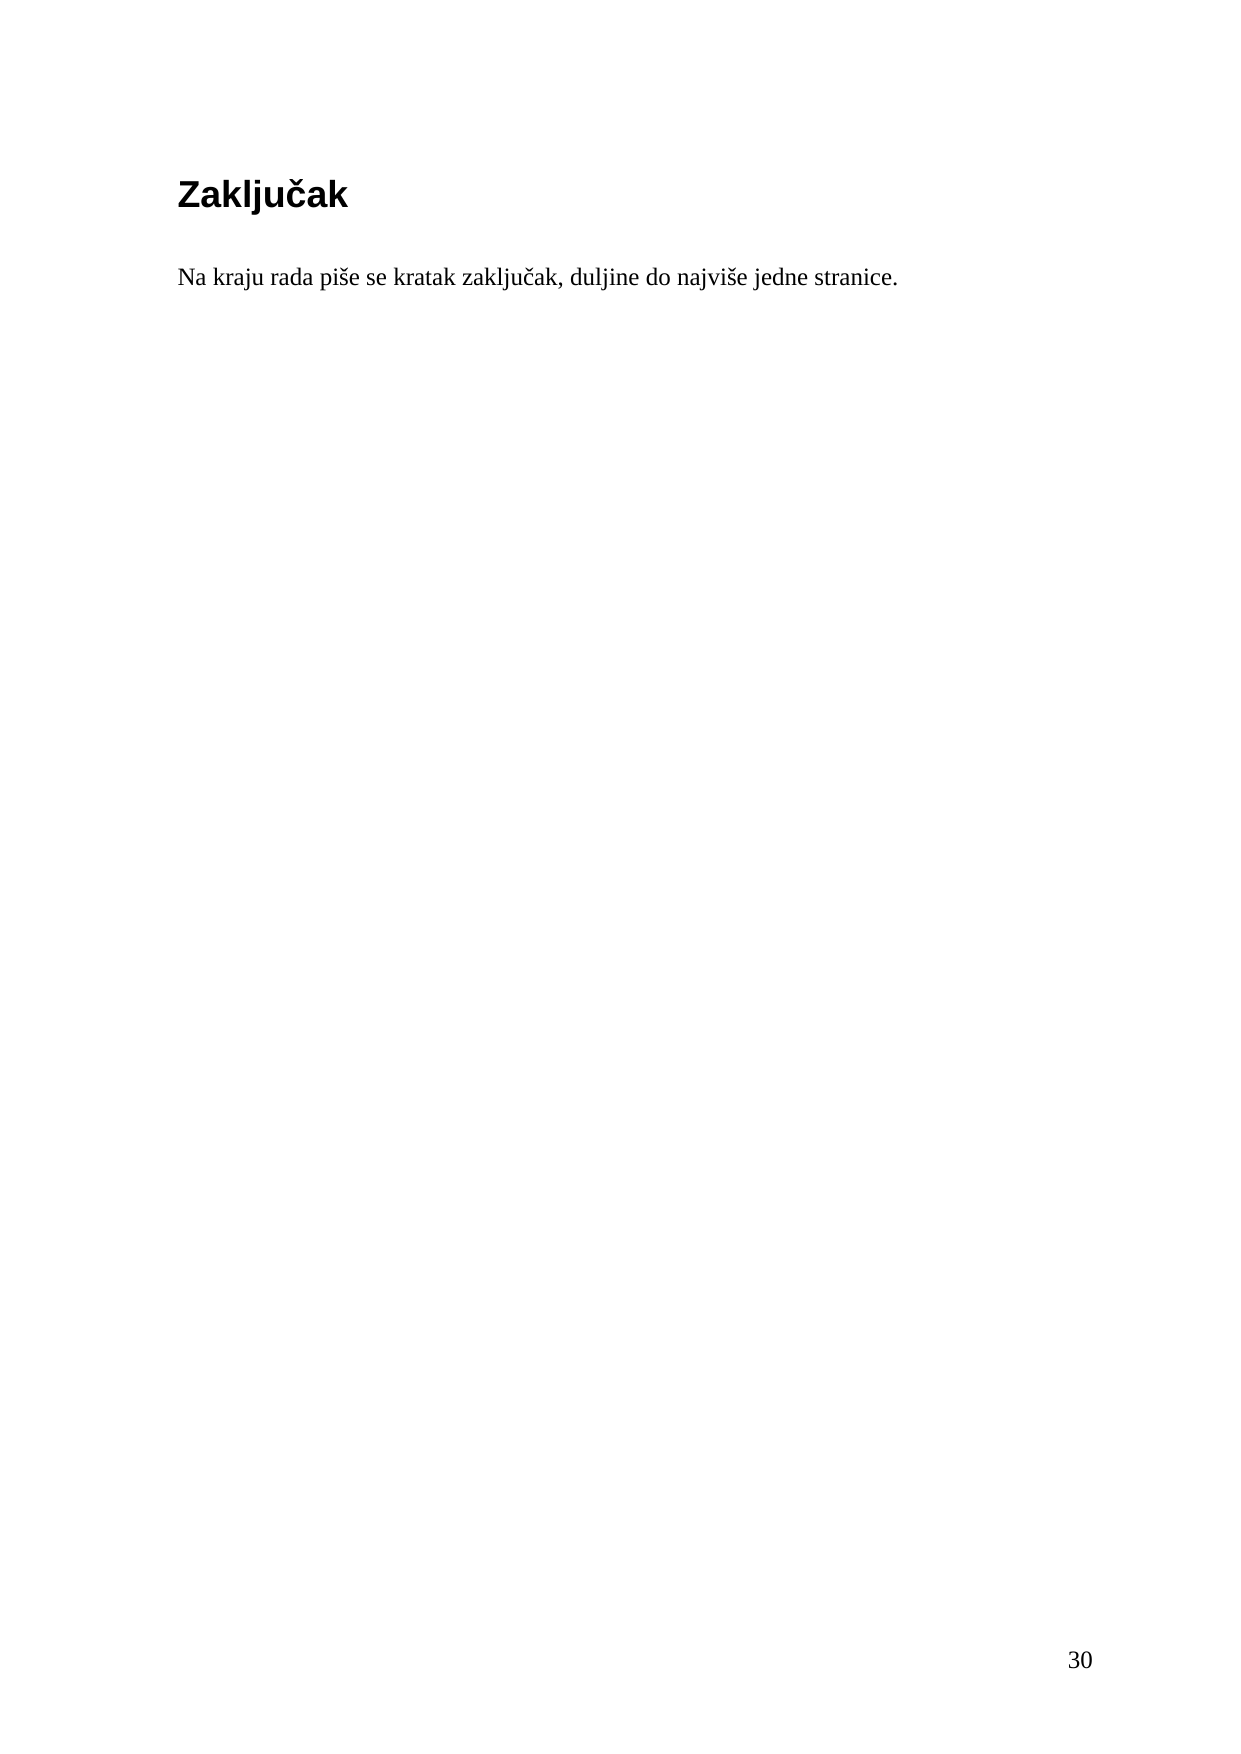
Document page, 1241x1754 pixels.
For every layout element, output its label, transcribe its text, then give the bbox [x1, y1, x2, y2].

text Na kraju rada piše se kratak zaključak, duljine do najviše jedne stranice. [177, 262, 1092, 291]
subtitle Zaključak [177, 173, 1092, 216]
